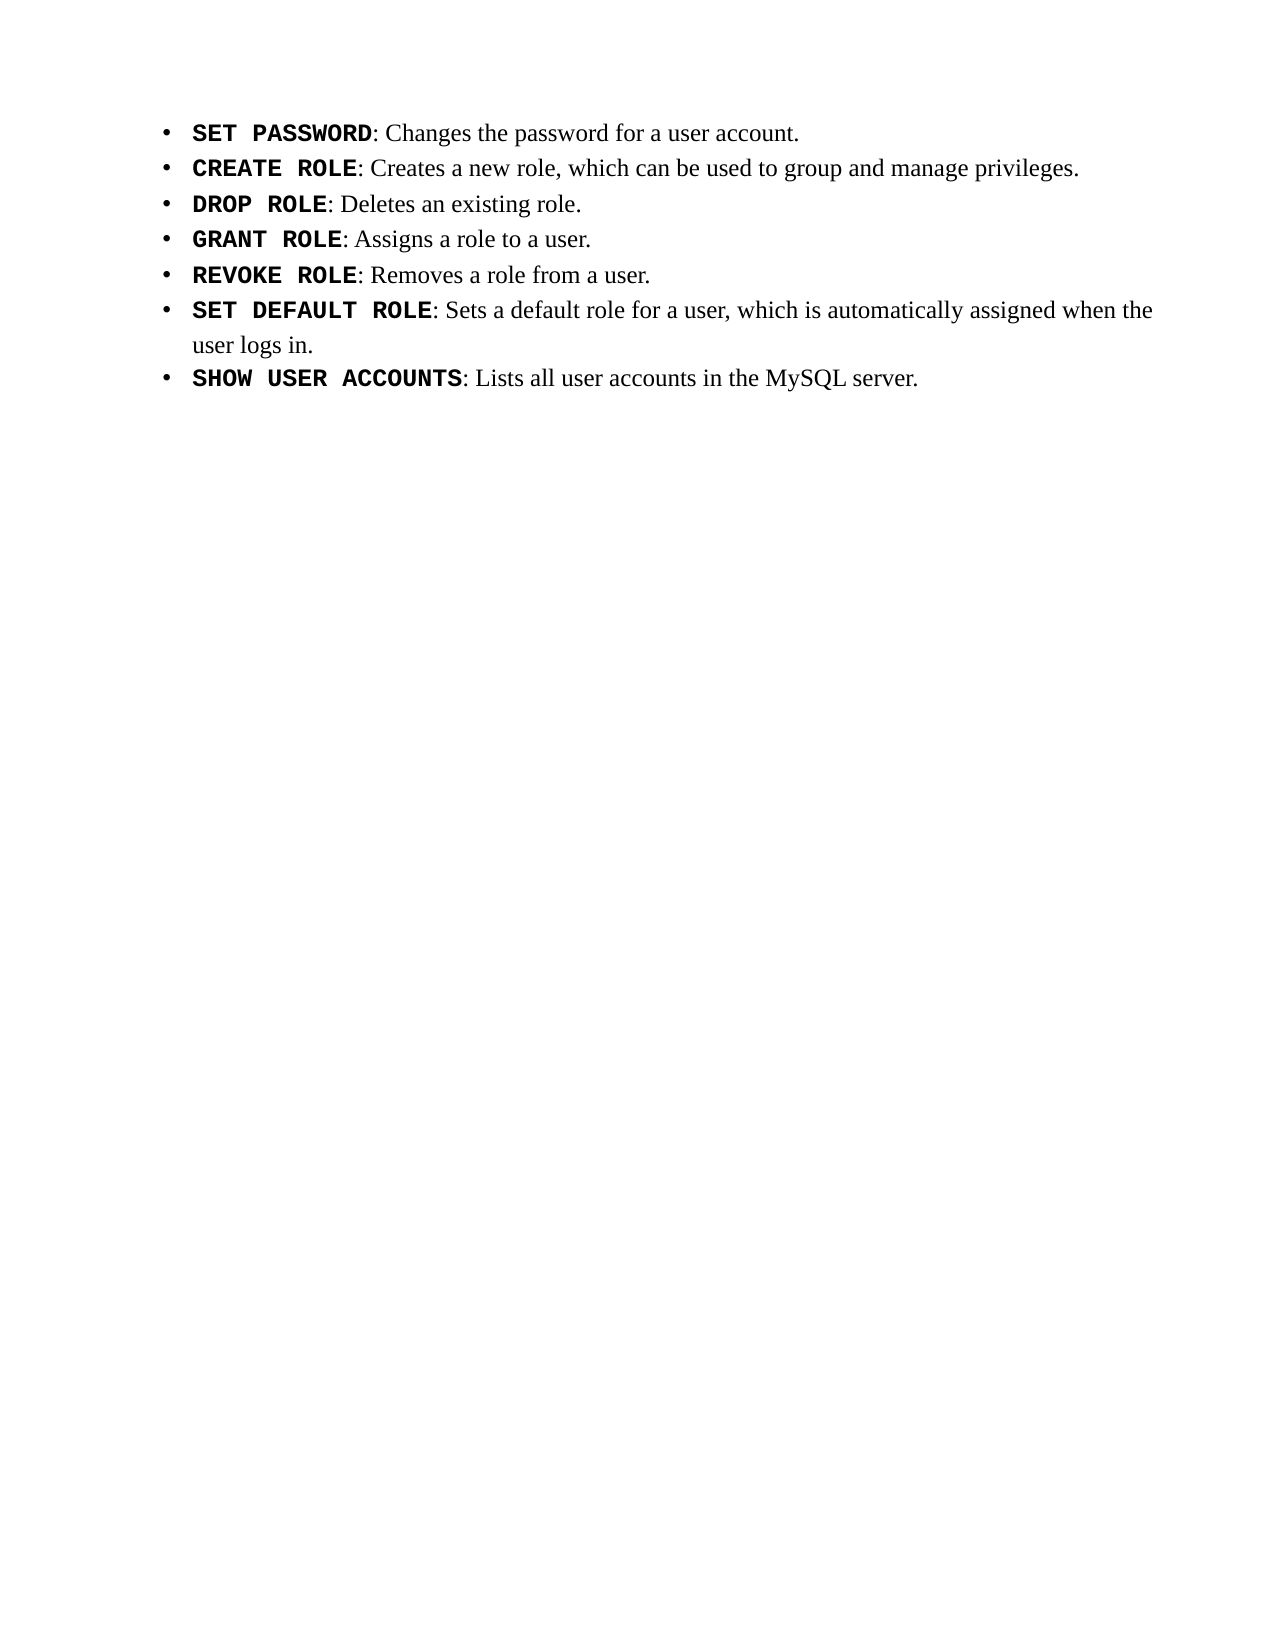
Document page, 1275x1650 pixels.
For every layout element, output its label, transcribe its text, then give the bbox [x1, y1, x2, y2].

list SHOW USER ACCOUNTS: Lists all user accounts in the MySQL server. [162, 363, 1157, 394]
list CREATE ROLE: Creates a new role, which can be used to group and manage privileges. [162, 153, 1157, 184]
list DROP ROLE: Deletes an existing role. [162, 189, 1157, 220]
list SET DEFAULT ROLE: Sets a default role for a user, which is automatically assigned when the user logs in. [162, 295, 1157, 359]
list REVOKE ROLE: Removes a role from a user. [162, 260, 1157, 291]
list SET PASSWORD: Changes the password for a user account. [162, 118, 1157, 149]
list GRANT ROLE: Assigns a role to a user. [162, 224, 1157, 255]
